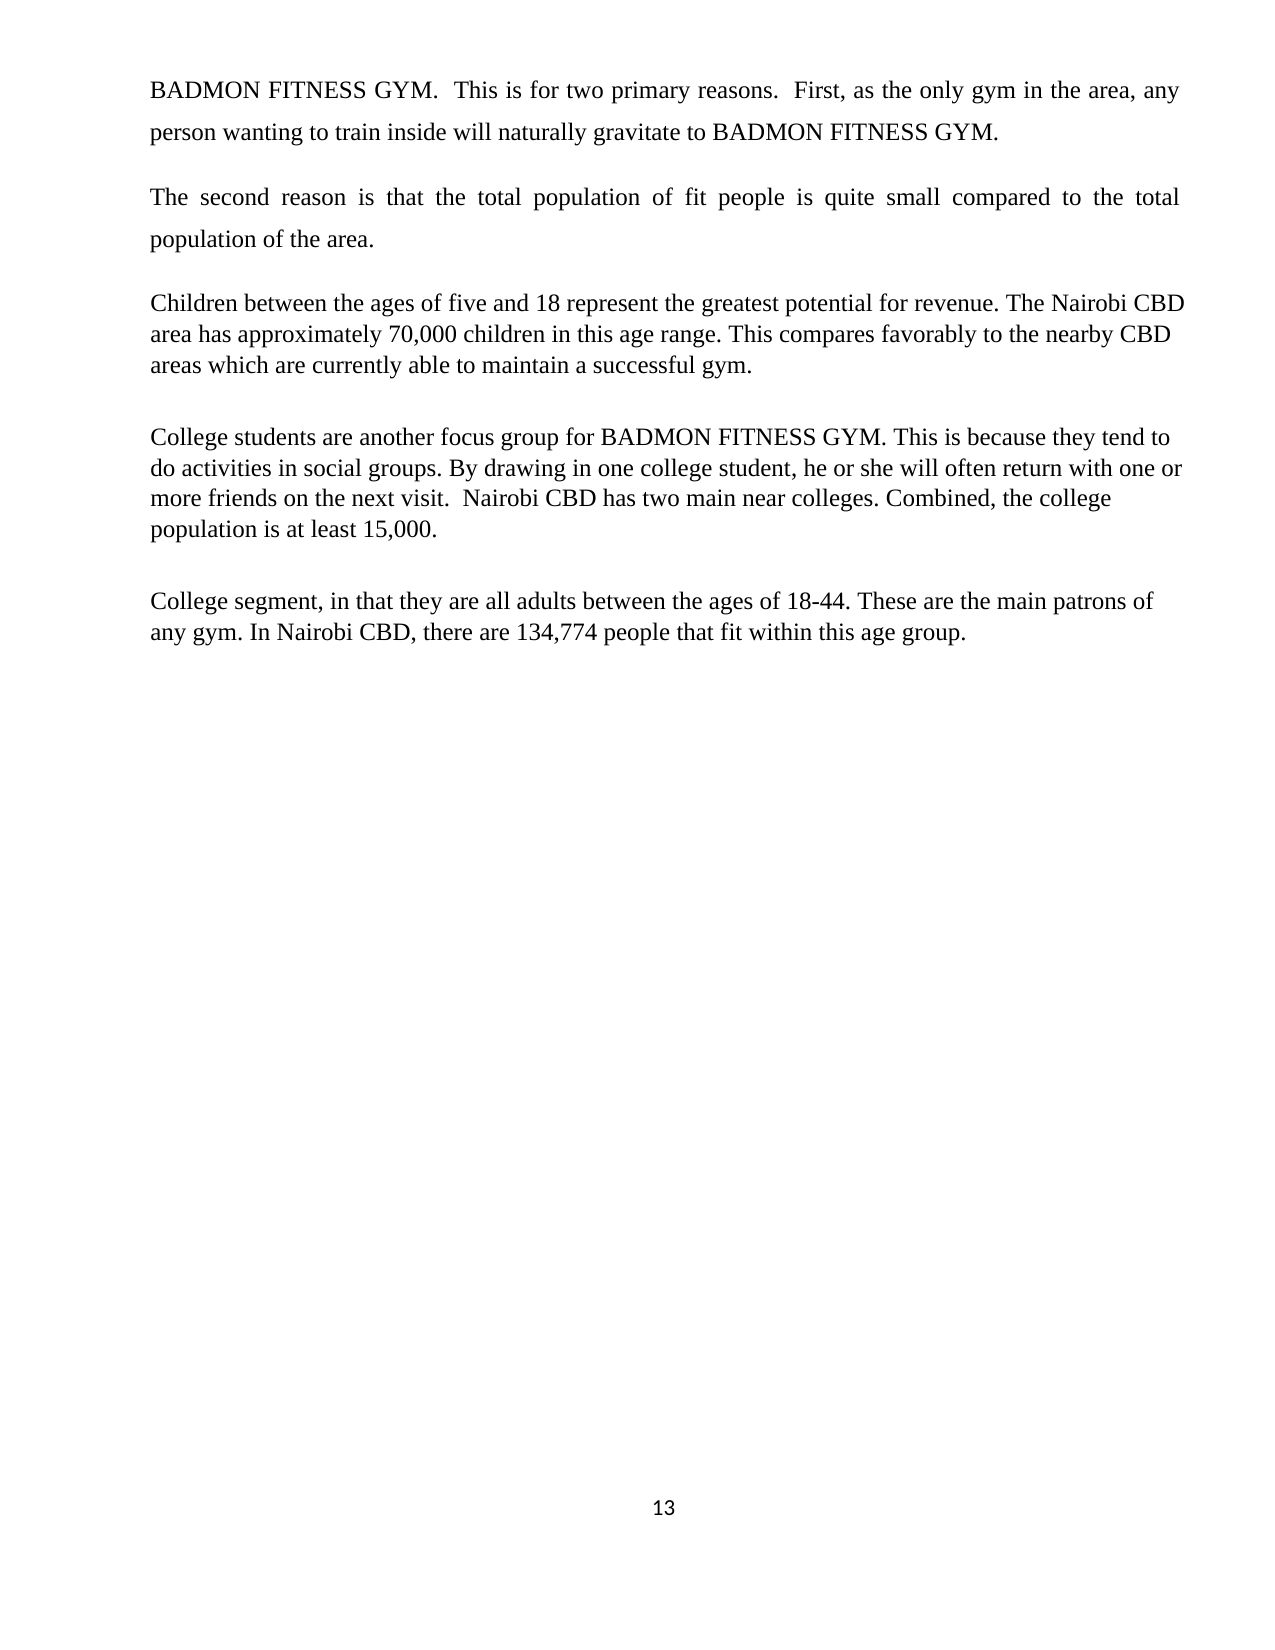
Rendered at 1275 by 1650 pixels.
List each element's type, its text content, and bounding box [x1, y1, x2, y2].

text BADMON FITNESS GYM. This is for two primary reasons. First, as the only gym in the area, any person wanting to train inside will naturally gravitate to BADMON FITNESS GYM. [149, 75, 1182, 146]
text College students are another focus group for BADMON FITNESS GYM. This is because they tend to do activities in social groups. By drawing in one college student, he or she will often return with one or more friends on the next visit. Nairobi CBD has two main near colleges. Combined, the college population is at least 15,000. [150, 422, 1187, 543]
text College segment, in that they are all adults between the ages of 18-44. These are the main patrons of any gym. In Nairobi CBD, there are 134,774 people that fit within this age group. [150, 586, 1187, 646]
text The second reason is that the total population of fit people is quite small compared to the total population of the area. [149, 182, 1182, 253]
text Children between the ages of five and 18 represent the greatest potential for revenue. The Nairobi CBD area has approximately 70,000 children in this age range. This compares favorably to the nearby CBD areas which are currently able to maintain a successful gym. [150, 288, 1187, 378]
